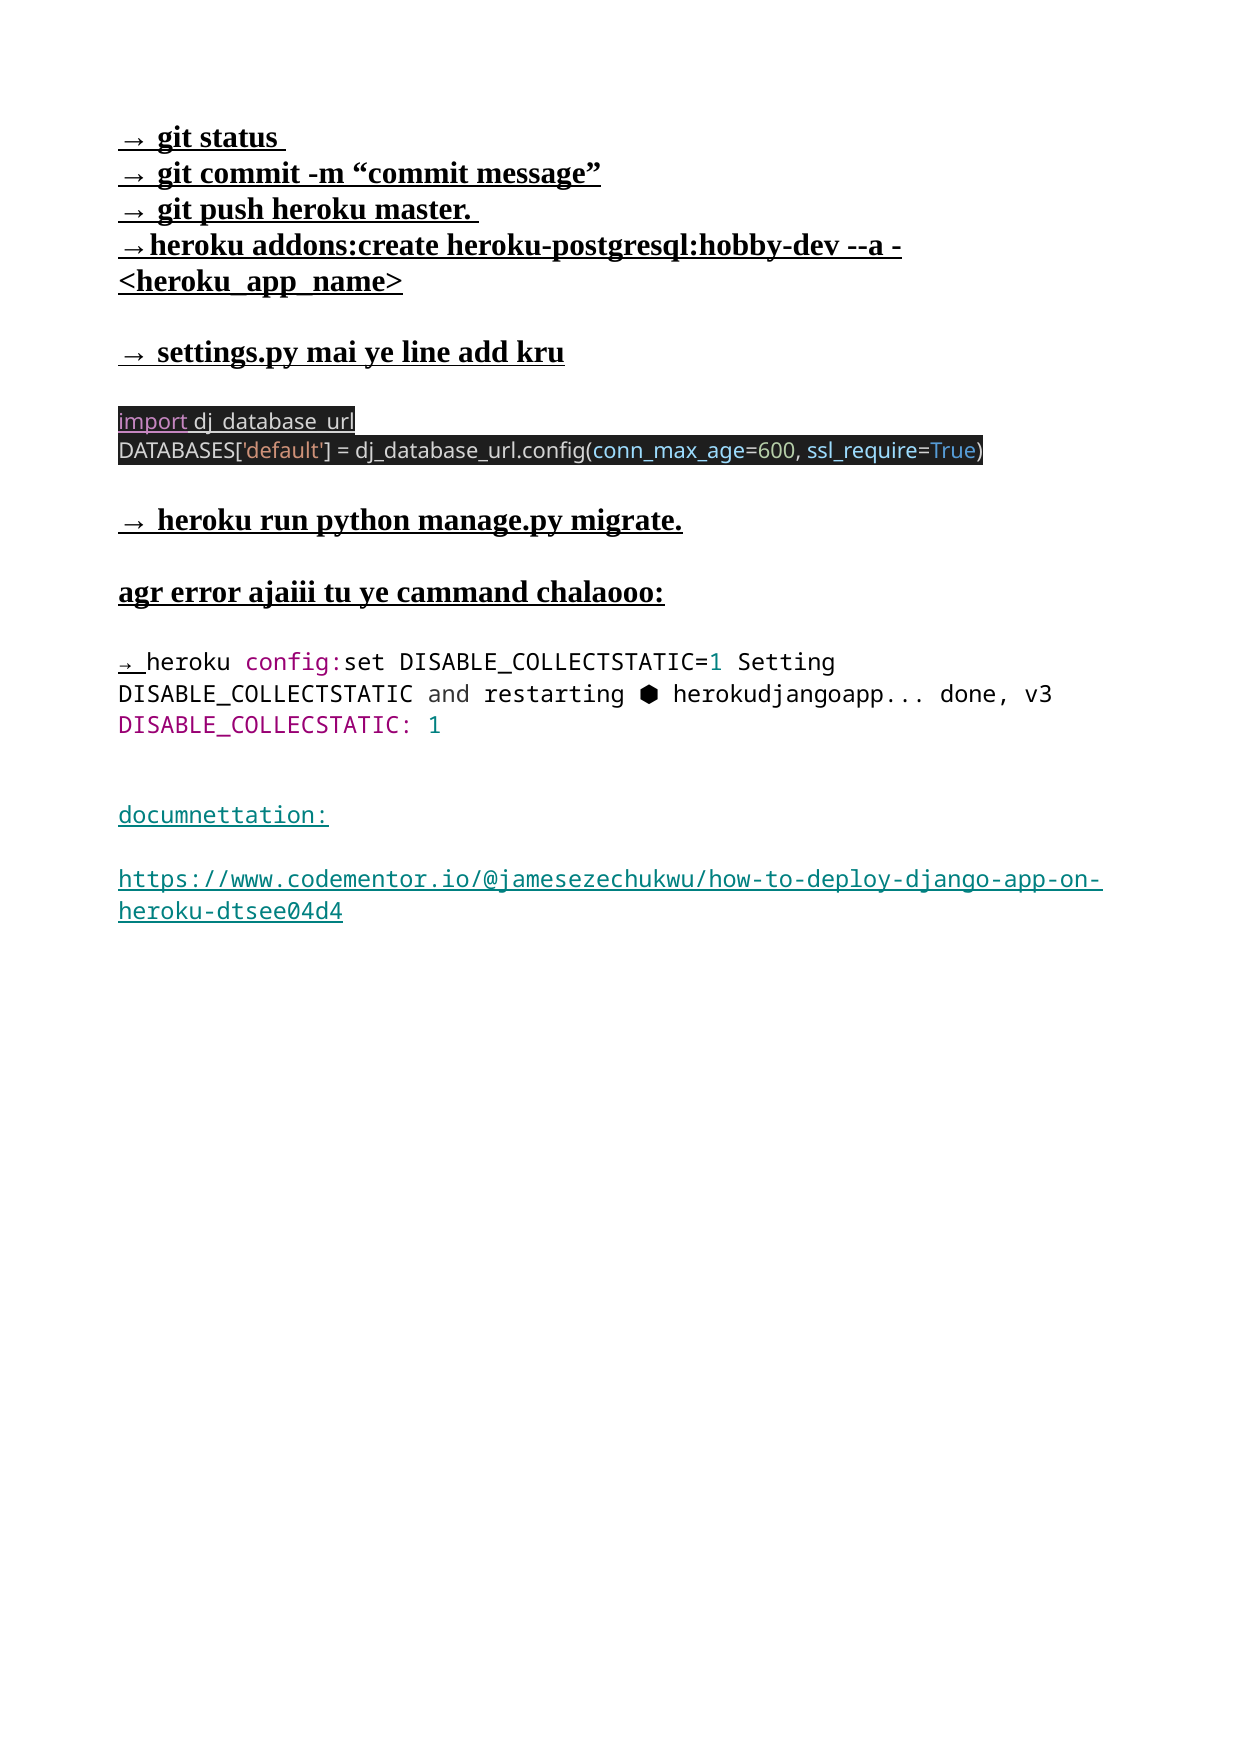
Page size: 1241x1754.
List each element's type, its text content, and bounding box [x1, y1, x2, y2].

text documnettation: [118, 798, 1122, 830]
text → settings.py mai ye line add kru [118, 334, 1122, 370]
text https://www.codementor.io/@jamesezechukwu/how-to-deploy-django-app-on-heroku-dtsee04d4 [118, 862, 1122, 926]
text → git push heroku master. [118, 190, 1122, 226]
text → git commit -m “commit message” [118, 154, 1122, 190]
text → git status [118, 118, 1122, 154]
text → heroku run python manage.py migrate. [118, 501, 1122, 537]
text →heroku addons:create heroku-postgresql:hobby-dev --a -<heroku_app_name> [118, 226, 1122, 298]
text import dj_database_url [118, 406, 1122, 435]
text agr error ajaiii tu ye cammand chalaooo: [118, 573, 1122, 609]
text → heroku config:set DISABLE_COLLECTSTATIC=1 Setting DISABLE_COLLECTSTATIC and restarting ⬢ herokudjangoapp... done, v3 DISABLE_COLLECSTATIC: 1 [118, 645, 1122, 741]
text DATABASES['default'] = dj_database_url.config(conn_max_age=600, ssl_require=True) [118, 435, 1122, 465]
